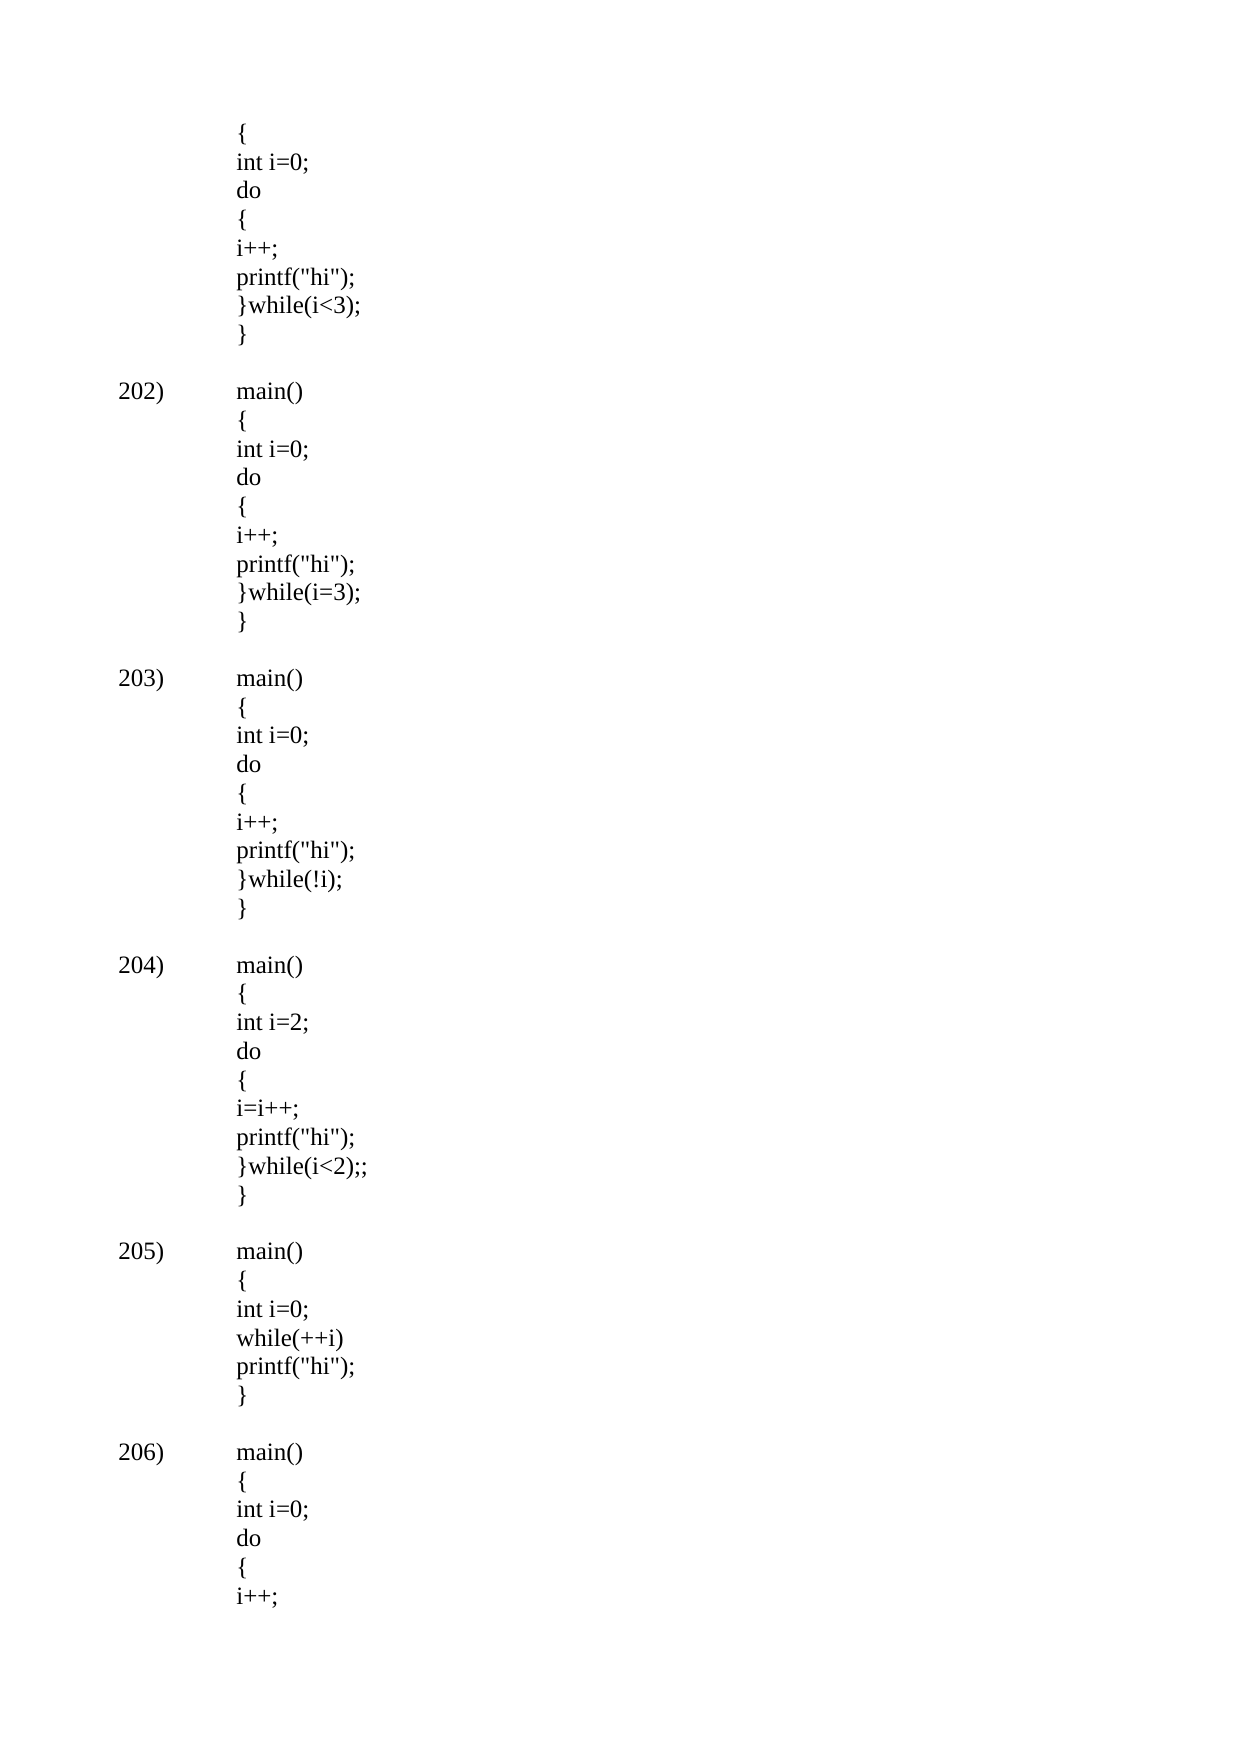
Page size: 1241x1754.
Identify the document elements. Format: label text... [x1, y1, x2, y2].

text i++; [118, 233, 1122, 262]
text } [118, 319, 1122, 348]
text do [118, 1523, 1122, 1552]
text { [118, 1466, 1122, 1494]
text }while(!i); [118, 864, 1122, 893]
text { [118, 491, 1122, 520]
text 206) main() [118, 1437, 1122, 1466]
text do [118, 462, 1122, 491]
text while(++i) [118, 1323, 1122, 1351]
text { [118, 692, 1122, 720]
text 205) main() [118, 1236, 1122, 1265]
text printf("hi"); [118, 1122, 1122, 1151]
text }while(i<3); [118, 291, 1122, 319]
text 202) main() [118, 376, 1122, 405]
text int i=2; [118, 1007, 1122, 1036]
text printf("hi"); [118, 549, 1122, 577]
text int i=0; [118, 1294, 1122, 1323]
text int i=0; [118, 147, 1122, 176]
text } [118, 893, 1122, 922]
text { [118, 204, 1122, 233]
text }while(i<2);; [118, 1151, 1122, 1180]
text { [118, 405, 1122, 434]
text } [118, 1180, 1122, 1208]
text } [118, 606, 1122, 635]
text int i=0; [118, 1494, 1122, 1523]
text i++; [118, 1581, 1122, 1609]
text printf("hi"); [118, 835, 1122, 864]
text i++; [118, 807, 1122, 835]
text }while(i=3); [118, 577, 1122, 606]
text do [118, 1036, 1122, 1065]
text i=i++; [118, 1093, 1122, 1122]
text do [118, 749, 1122, 778]
text do [118, 176, 1122, 204]
text { [118, 1065, 1122, 1093]
text 204) main() [118, 950, 1122, 978]
text 203) main() [118, 663, 1122, 692]
text i++; [118, 520, 1122, 549]
text int i=0; [118, 720, 1122, 749]
text { [118, 1265, 1122, 1294]
text { [118, 778, 1122, 807]
text { [118, 1552, 1122, 1581]
text printf("hi"); [118, 262, 1122, 291]
text { [118, 118, 1122, 147]
text { [118, 978, 1122, 1007]
text printf("hi"); [118, 1351, 1122, 1380]
text } [118, 1380, 1122, 1409]
text int i=0; [118, 434, 1122, 462]
